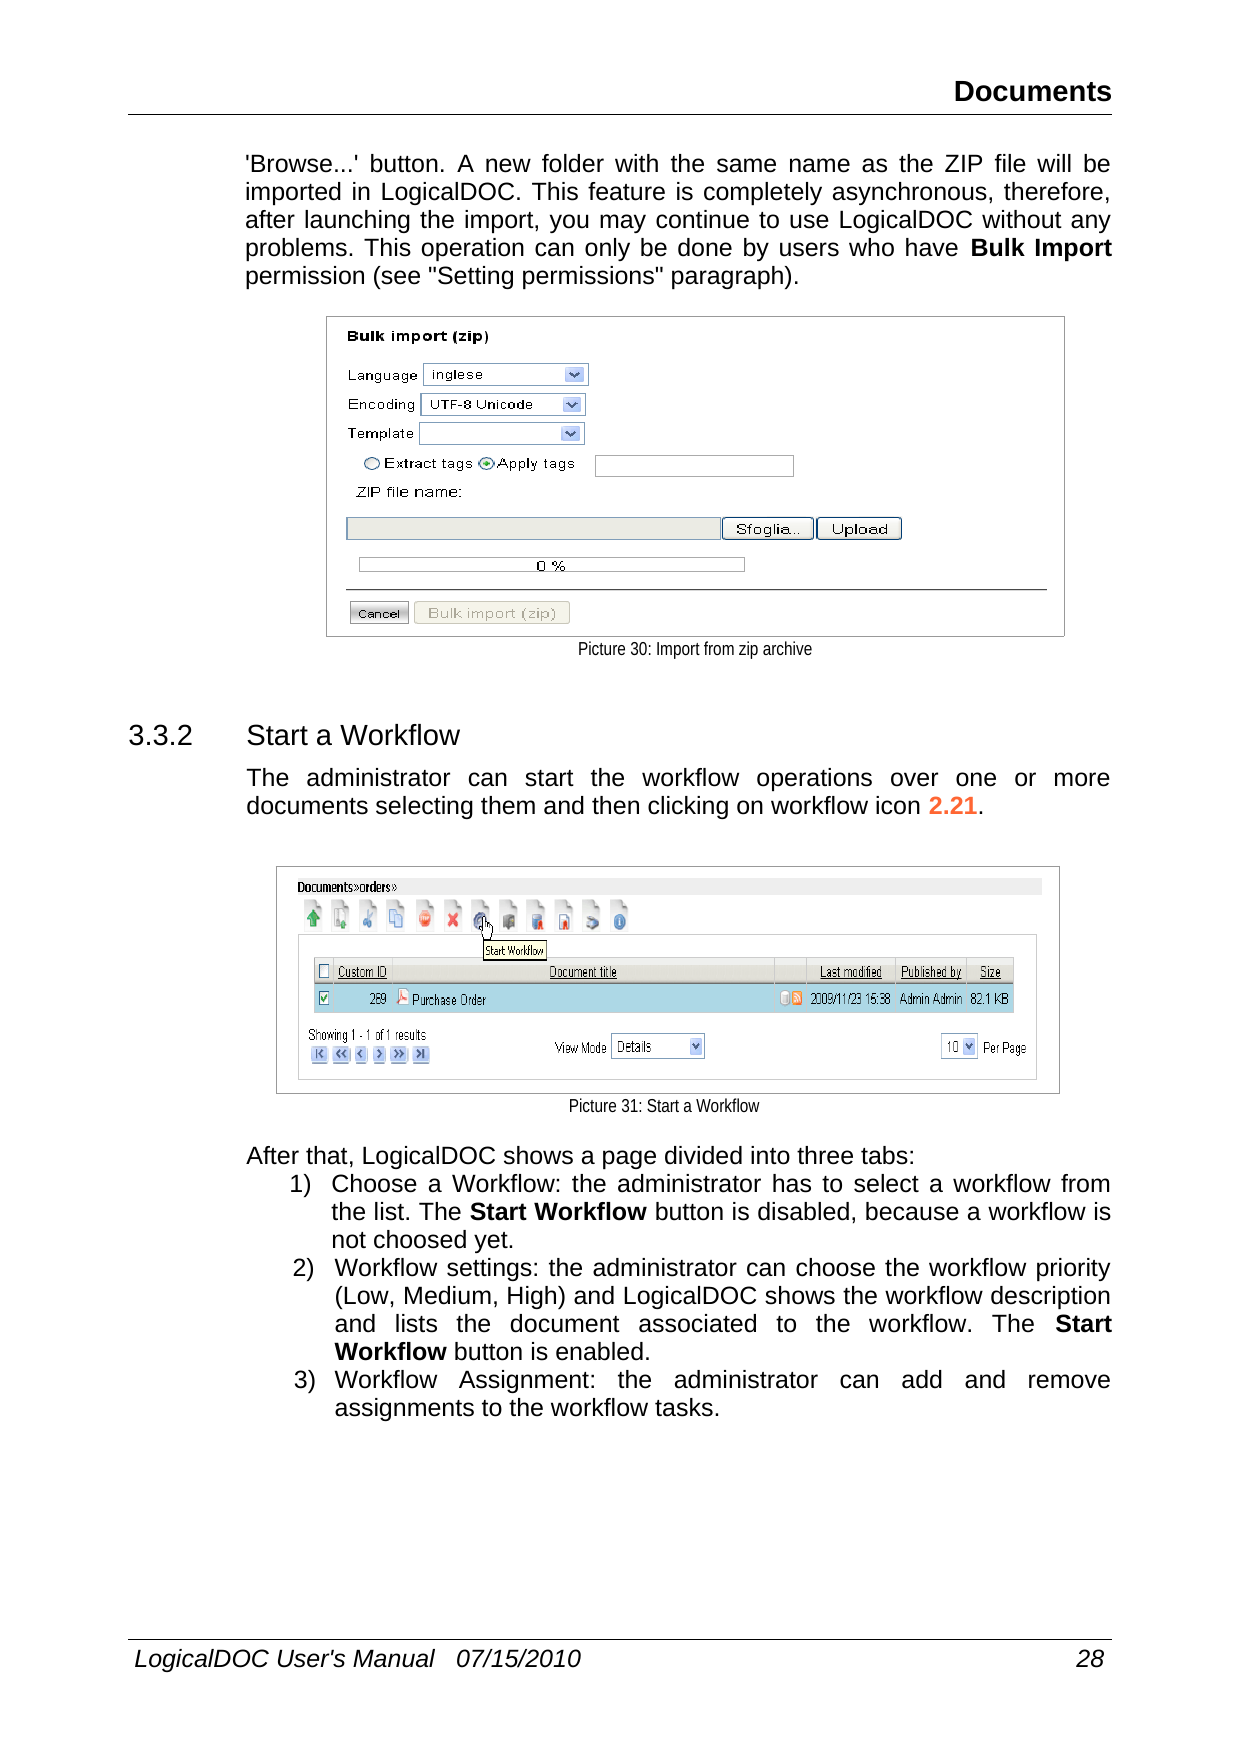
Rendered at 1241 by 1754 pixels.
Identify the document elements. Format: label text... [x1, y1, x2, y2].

text 'Browse...' button. A new folder with the same name as the ZIP file will be imported in LogicalDOC. This feature is completely asynchronous, therefore, after launching the import, you may continue to use LogicalDOC without any problems. This operation can only be done by users who have Bulk Import permission (see "Setting permissions" paragraph). [245, 150, 1112, 289]
text After that, LogicalDOC shows a page divided into three tabs: [246, 820, 1112, 1170]
text Picture 30: Import from zip archive [324, 316, 1066, 659]
list Choose a Workflow: the administrator has to select a workflow from the list. The Start Workflow button is disabled, because a workflow is not choosed yet. [289, 1170, 1112, 1254]
text Picture 31: Start a Workflow [276, 1094, 1057, 1116]
picture [343, 325, 1047, 628]
subtitle Start a Workflow [128, 719, 1112, 751]
list Workflow Assignment: the administrator can add and remove assignments to the workflow tasks. [294, 1365, 1112, 1421]
list Workflow settings: the administrator can choose the workflow priority (Low, Medium, High) and LogicalDOC shows the workflow description and lists the document associated to the workflow. The Start Workflow button is enabled. [292, 1254, 1112, 1365]
text The administrator can start the workflow operations over one or more documents selecting them and then clicking on workflow icon 2.21. [246, 764, 1112, 820]
